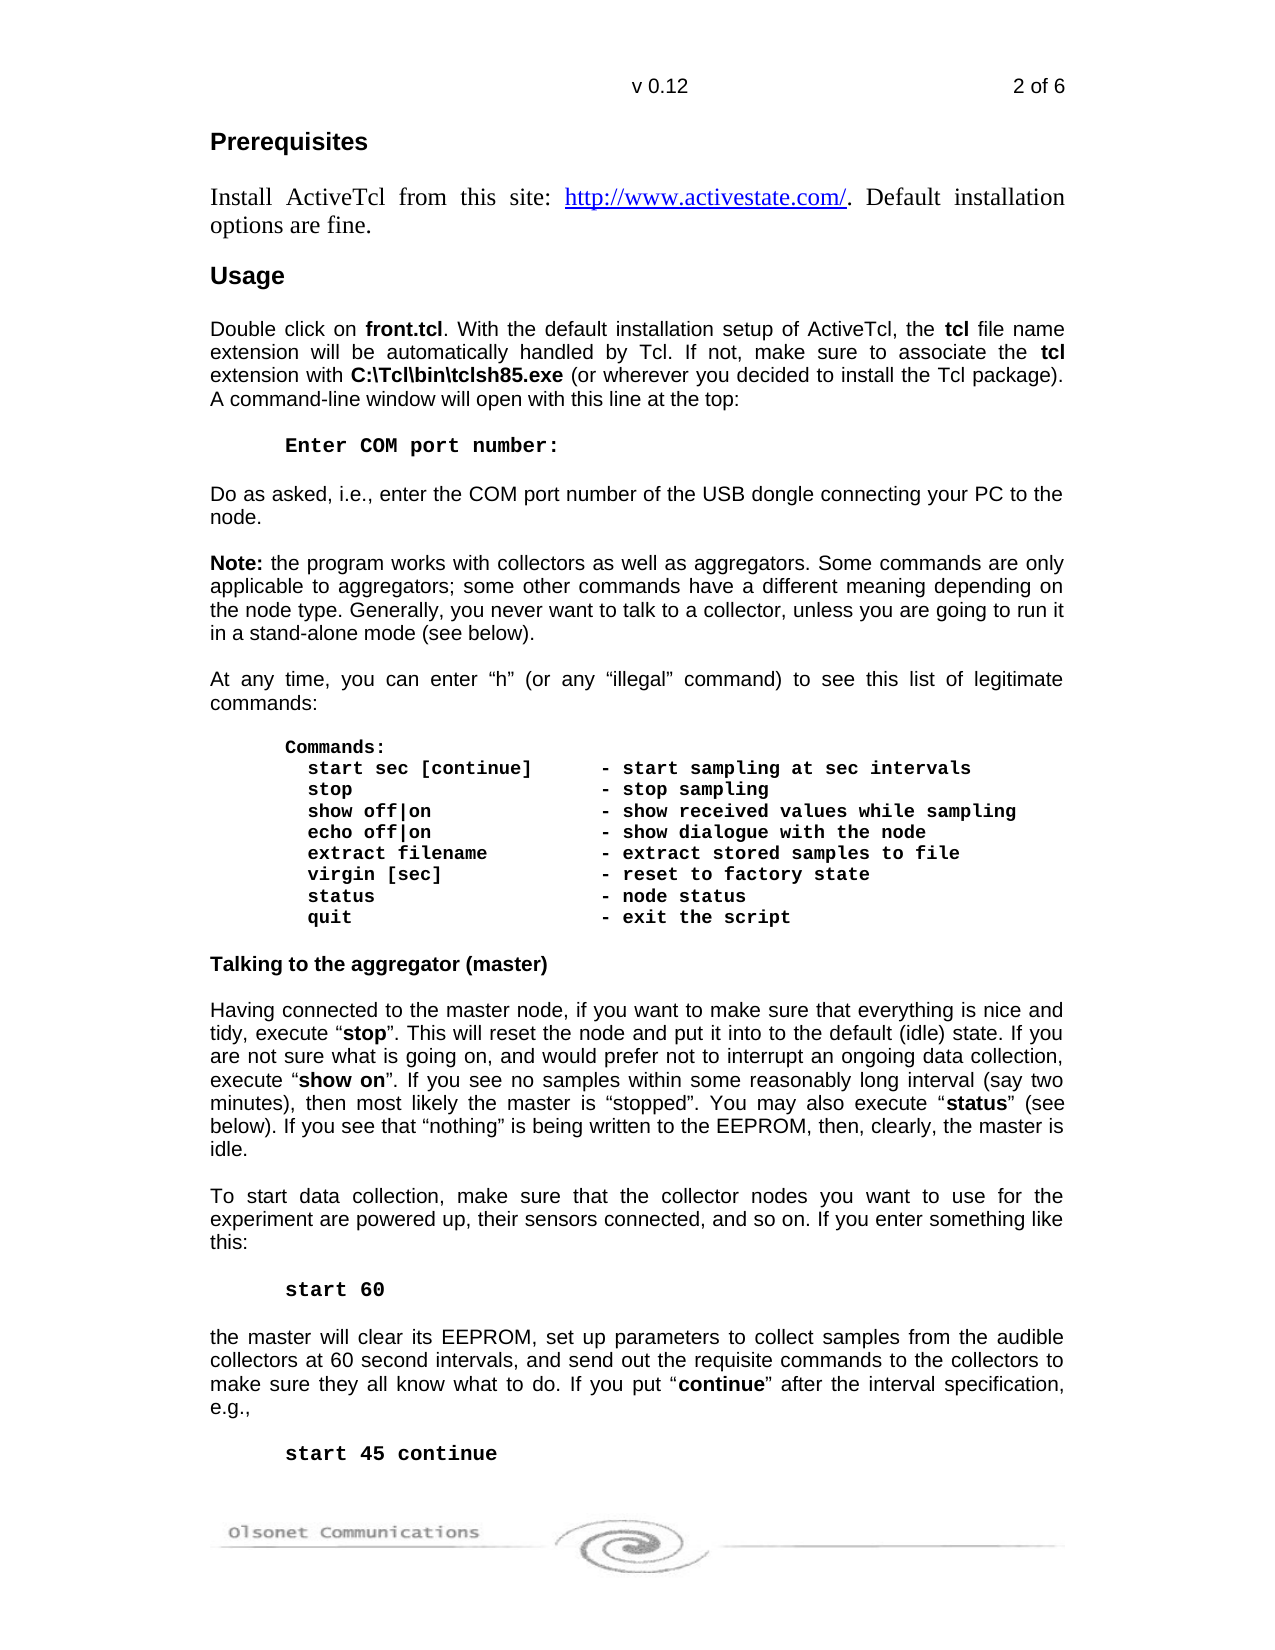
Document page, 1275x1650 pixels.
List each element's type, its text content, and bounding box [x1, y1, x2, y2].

text show off|on - show received values while sampling [285, 801, 1065, 823]
text echo off|on - show dialogue with the node [285, 823, 1065, 844]
text start sec [continue] - start sampling at sec intervals [285, 759, 1065, 780]
text At any time, you can enter “h” (or any “illegal” command) to see this list of legitimate commands: [210, 668, 1065, 714]
text extract filename - extract stored samples to file [285, 844, 1065, 865]
text start 45 continue [210, 1442, 1065, 1467]
text stop - stop sampling [285, 780, 1065, 801]
text To start data collection, make sure that the collector nodes you want to use for the experiment are powered up, their sensors connected, and so on. If you enter something like this: [210, 1184, 1065, 1254]
text Install ActiveTcl from this site: http://www.activestate.com/. Default installation options are fine. [210, 183, 1065, 239]
text status - node status [285, 886, 1065, 908]
text Commands: [285, 738, 1065, 759]
text quit - exit the script [285, 908, 1065, 929]
text start 60 [210, 1277, 1065, 1302]
text Note: the program works with collectors as well as aggregators. Some commands are only applicable to aggregators; some other commands have a different meaning depending on the node type. Generally, you never want to talk to a collector, unless you are going to run it in a stand-alone mode (see below). [210, 552, 1065, 645]
text Double click on front.tcl. With the default installation setup of ActiveTcl, the tcl file name extension will be automatically handled by Tcl. If not, make sure to associate the tcl extension with C:\Tcl\bin\tclsh85.exe (or wherever you decided to install the Tcl package). A command-line window will open with this line at the top: [210, 318, 1065, 411]
picture [210, 1504, 1065, 1596]
text Do as asked, i.e., enter the COM port number of the USB dongle connecting your PC to the node. [210, 482, 1065, 528]
text Having connected to the master node, if you want to make sure that everything is nice and tidy, execute “stop”. This will reset the node and put it into to the default (idle) state. If you are not sure what is going on, and would prefer not to interrupt an ongoing data collection, execute “show on”. If you see no samples within some reasonably long interval (say two minutes), then most likely the master is “stopped”. You may also execute “status” (see below). If you see that “nothing” is being written to the EEPROM, then, clearly, the master is idle. [210, 998, 1065, 1161]
text virgin [sec] - reset to factory state [285, 865, 1065, 886]
text the master will clear its EEPROM, set up parameters to collect samples from the audible collectors at 60 second intervals, and send out the requisite commands to the collectors to make sure they all know what to do. If you put “continue” after the interval specification, e.g., [210, 1326, 1065, 1418]
text Enter COM port number: [210, 434, 1065, 459]
subtitle Usage [210, 262, 1065, 290]
subtitle Prerequisites [210, 128, 1065, 156]
text Talking to the aggregator (master) [210, 952, 1065, 975]
